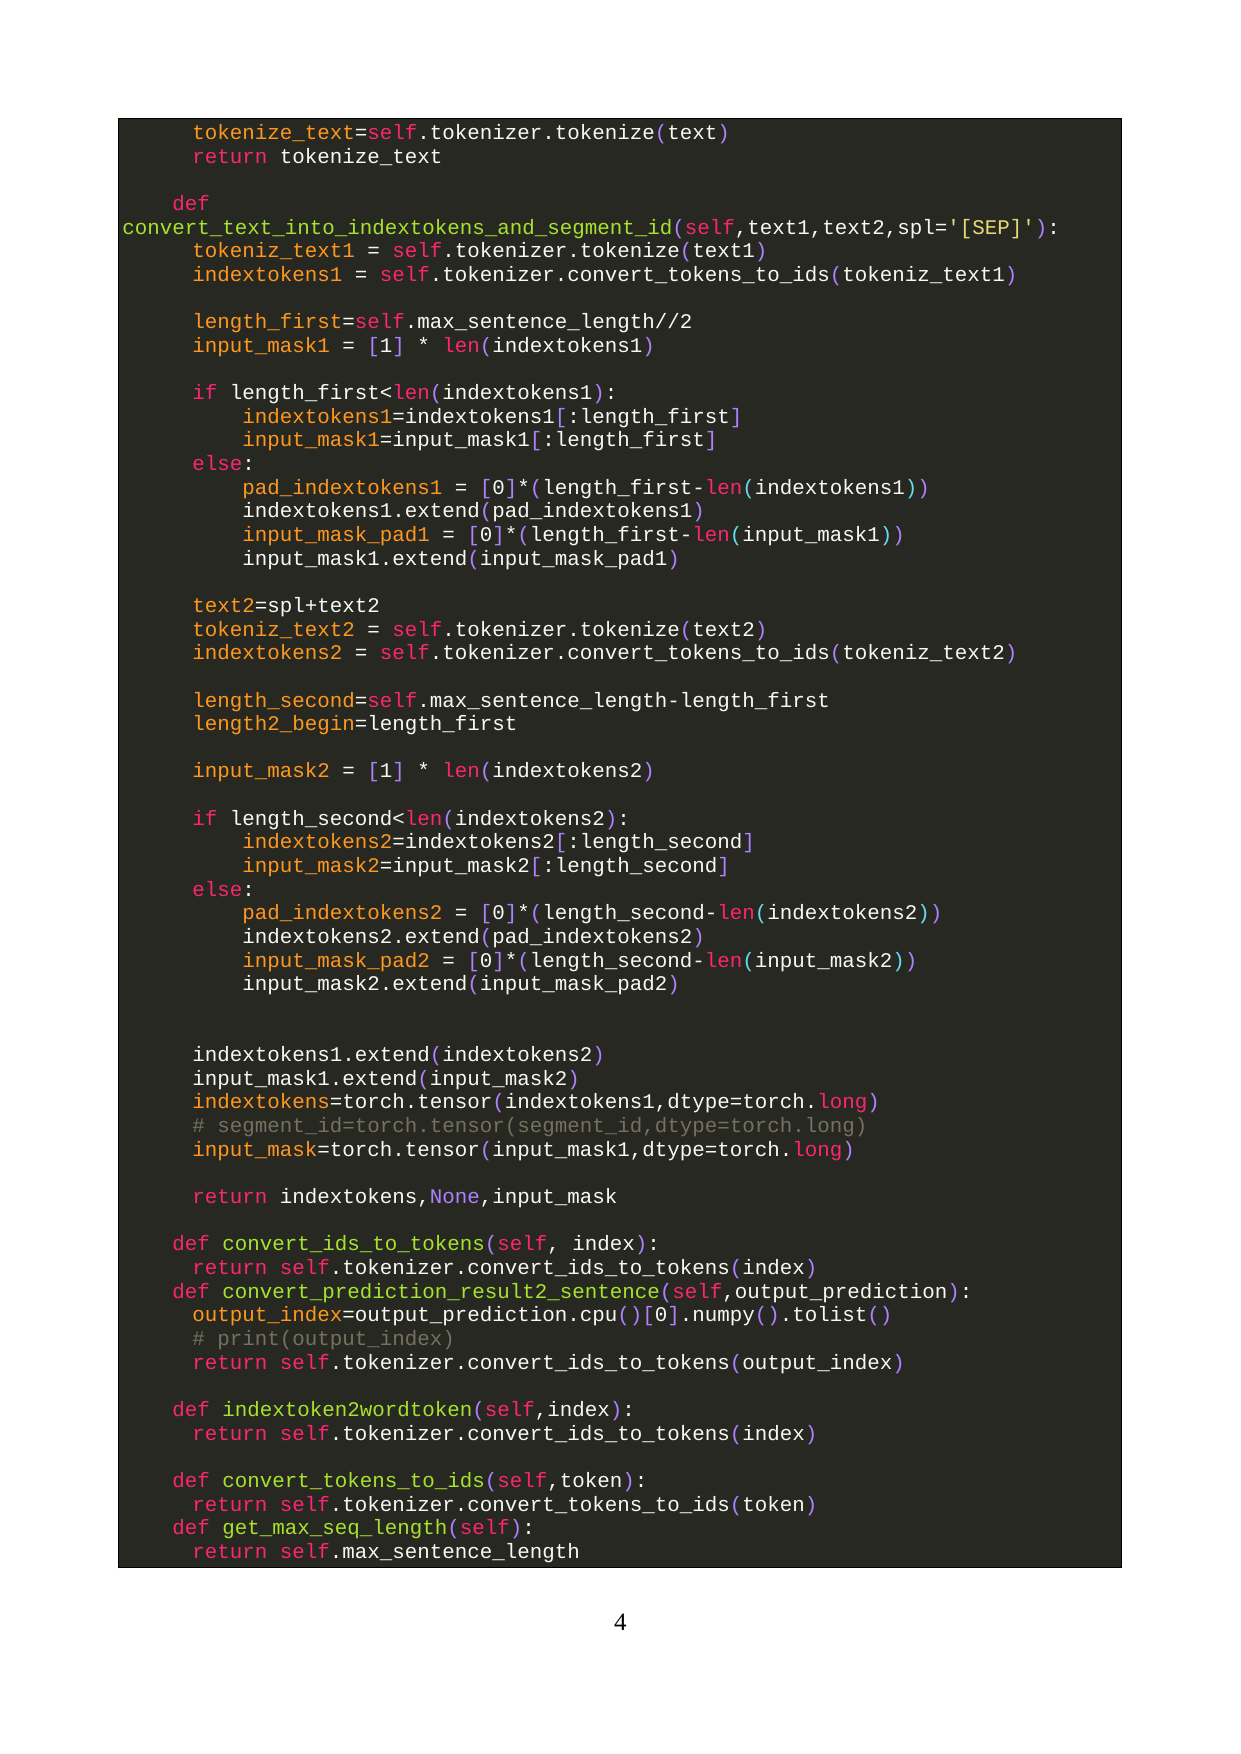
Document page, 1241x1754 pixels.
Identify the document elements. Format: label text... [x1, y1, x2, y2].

text input_mask_pad2 = [0]*(length_second-len(input_mask2)) [119, 946, 1121, 969]
text indextokens=torch.tensor(indextokens1,dtype=torch.long) [119, 1088, 1121, 1111]
text input_mask2=input_mask2[:length_second] [119, 851, 1121, 875]
text return indextokens,None,input_mask [119, 1182, 1121, 1206]
text return tokenize_text [119, 142, 1121, 165]
text return self.max_sentence_length [119, 1537, 1121, 1567]
text input_mask=torch.tensor(input_mask1,dtype=torch.long) [119, 1135, 1121, 1158]
text def convert_prediction_result2_sentence(self,output_prediction): [119, 1277, 1121, 1300]
text length2_begin=length_first [119, 709, 1121, 733]
text if length_first<len(indextokens1): [119, 378, 1121, 402]
text input_mask1.extend(input_mask_pad1) [119, 544, 1121, 567]
text tokeniz_text1 = self.tokenizer.tokenize(text1) [119, 236, 1121, 260]
text if length_second<len(indextokens2): [119, 804, 1121, 827]
text input_mask2.extend(input_mask_pad2) [119, 969, 1121, 993]
text input_mask_pad1 = [0]*(length_first-len(input_mask1)) [119, 520, 1121, 544]
text indextokens2.extend(pad_indextokens2) [119, 922, 1121, 946]
text indextokens1.extend(pad_indextokens1) [119, 496, 1121, 520]
text def convert_ids_to_tokens(self, index): [119, 1229, 1121, 1253]
text tokeniz_text2 = self.tokenizer.tokenize(text2) [119, 615, 1121, 638]
text def convert_text_into_indextokens_and_segment_id(self,text1,text2,spl='[SEP]'): [119, 189, 1121, 236]
text input_mask2 = [1] * len(indextokens2) [119, 757, 1121, 780]
text return self.tokenizer.convert_ids_to_tokens(output_index) [119, 1348, 1121, 1371]
text # print(output_index) [119, 1324, 1121, 1348]
text input_mask1.extend(input_mask2) [119, 1064, 1121, 1088]
text indextokens1.extend(indextokens2) [119, 1040, 1121, 1064]
text length_second=self.max_sentence_length-length_first [119, 686, 1121, 709]
text else: [119, 875, 1121, 898]
text tokenize_text=self.tokenizer.tokenize(text) [119, 119, 1121, 142]
text indextokens2 = self.tokenizer.convert_tokens_to_ids(tokeniz_text2) [119, 638, 1121, 662]
text indextokens2=indextokens2[:length_second] [119, 827, 1121, 851]
text output_index=output_prediction.cpu()[0].numpy().tolist() [119, 1300, 1121, 1324]
text return self.tokenizer.convert_tokens_to_ids(token) [119, 1489, 1121, 1513]
text def convert_tokens_to_ids(self,token): [119, 1466, 1121, 1489]
text text2=spl+text2 [119, 591, 1121, 615]
text def indextoken2wordtoken(self,index): [119, 1395, 1121, 1419]
text input_mask1 = [1] * len(indextokens1) [119, 331, 1121, 354]
text input_mask1=input_mask1[:length_first] [119, 426, 1121, 449]
text def get_max_seq_length(self): [119, 1513, 1121, 1537]
text indextokens1=indextokens1[:length_first] [119, 402, 1121, 426]
text return self.tokenizer.convert_ids_to_tokens(index) [119, 1419, 1121, 1442]
text indextokens1 = self.tokenizer.convert_tokens_to_ids(tokeniz_text1) [119, 260, 1121, 284]
text return self.tokenizer.convert_ids_to_tokens(index) [119, 1253, 1121, 1277]
text pad_indextokens2 = [0]*(length_second-len(indextokens2)) [119, 898, 1121, 922]
text # segment_id=torch.tensor(segment_id,dtype=torch.long) [119, 1111, 1121, 1135]
text else: [119, 449, 1121, 473]
text length_first=self.max_sentence_length//2 [119, 307, 1121, 331]
text pad_indextokens1 = [0]*(length_first-len(indextokens1)) [119, 473, 1121, 496]
